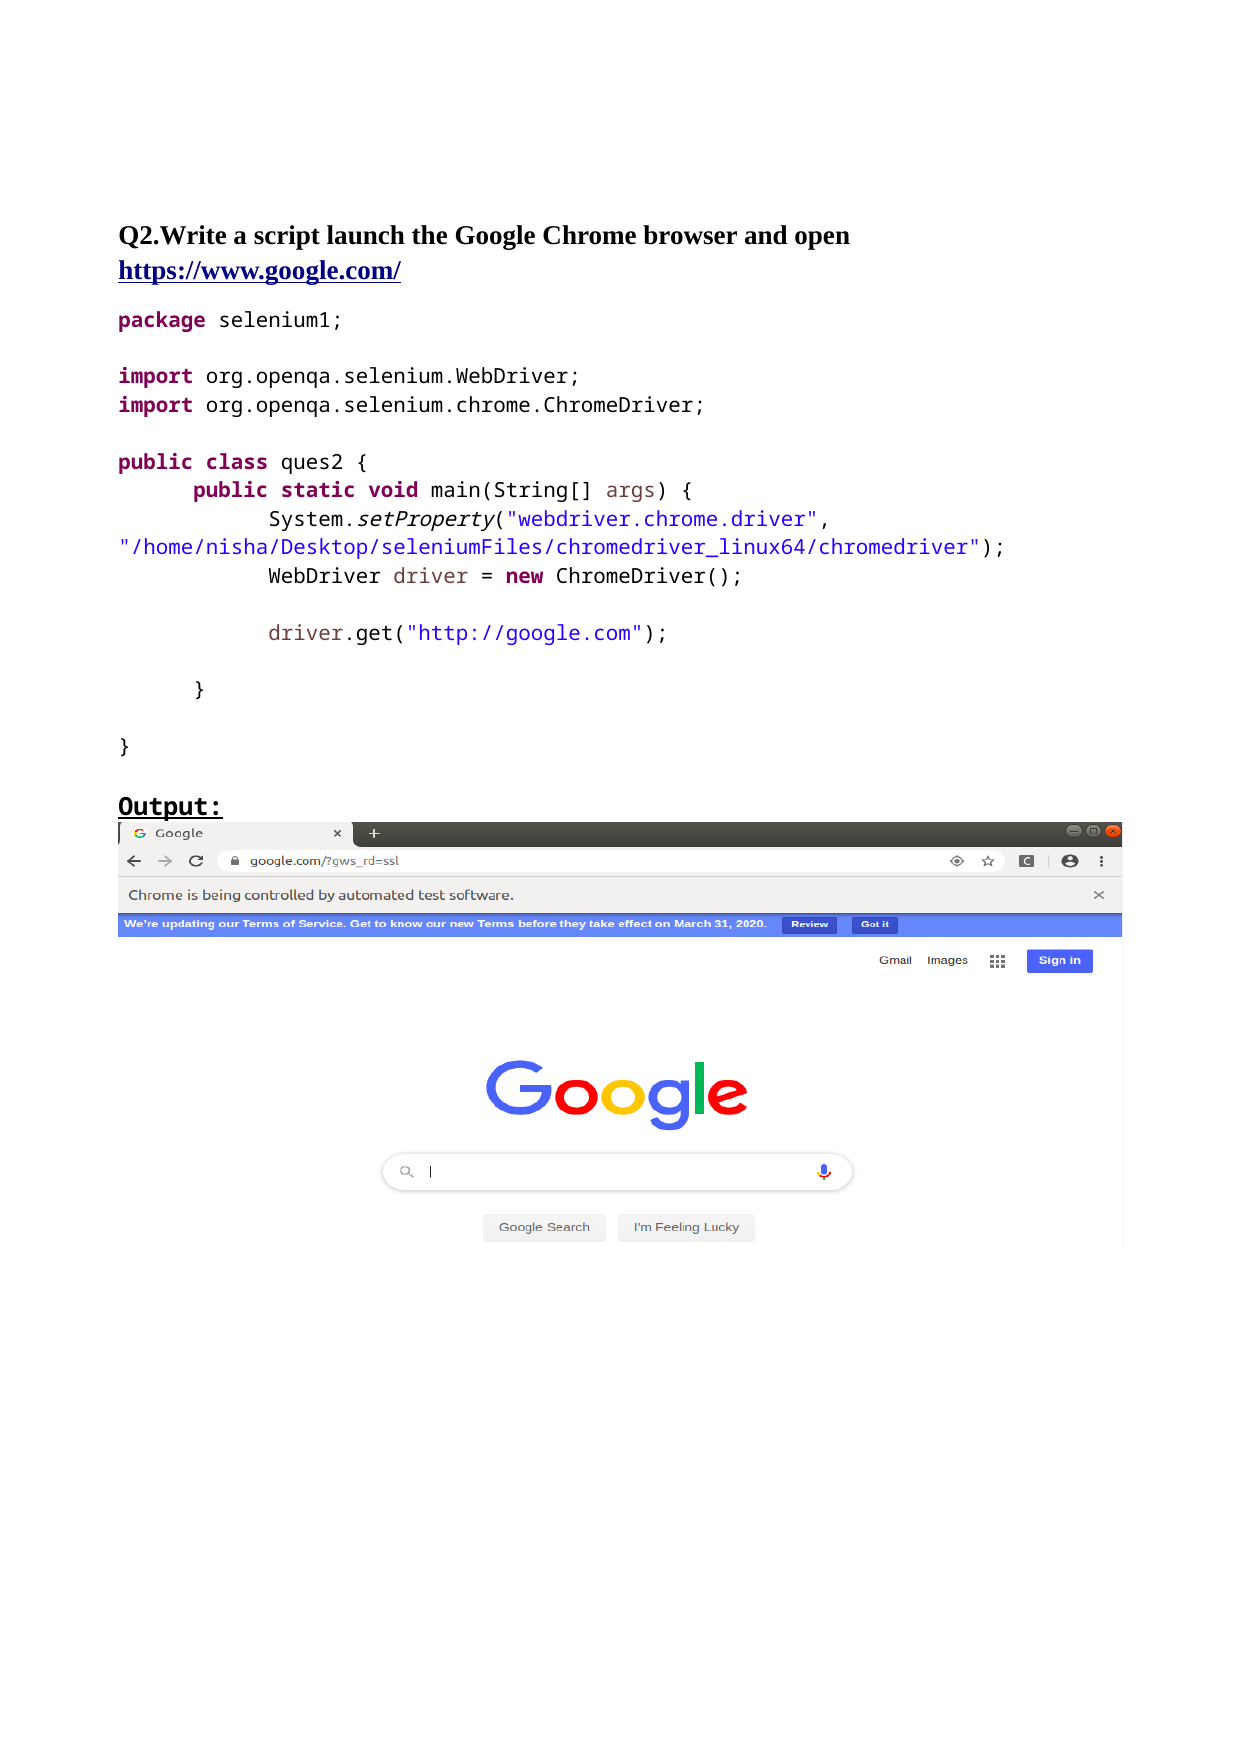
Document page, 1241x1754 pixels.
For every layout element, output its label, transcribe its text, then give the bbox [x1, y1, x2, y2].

text Output: [118, 788, 1122, 822]
text package selenium1; [118, 305, 1122, 333]
text } [118, 674, 1122, 703]
text WebDriver driver = new ChromeDriver(); [118, 561, 1122, 589]
text public class ques2 { [118, 447, 1122, 475]
text public static void main(String[] args) { [118, 475, 1122, 504]
text Q2.Write a script launch the Google Chrome browser and open https://www.google.com/ [118, 219, 1122, 286]
picture [118, 822, 1123, 1249]
text System.setProperty("webdriver.chrome.driver", "/home/nisha/Desktop/seleniumFiles/chromedriver_linux64/chromedriver"); [118, 504, 1122, 561]
text } [118, 731, 1122, 760]
text driver.get("http://google.com"); [118, 618, 1122, 646]
text import org.openqa.selenium.chrome.ChromeDriver; [118, 390, 1122, 418]
text import org.openqa.selenium.WebDriver; [118, 362, 1122, 390]
